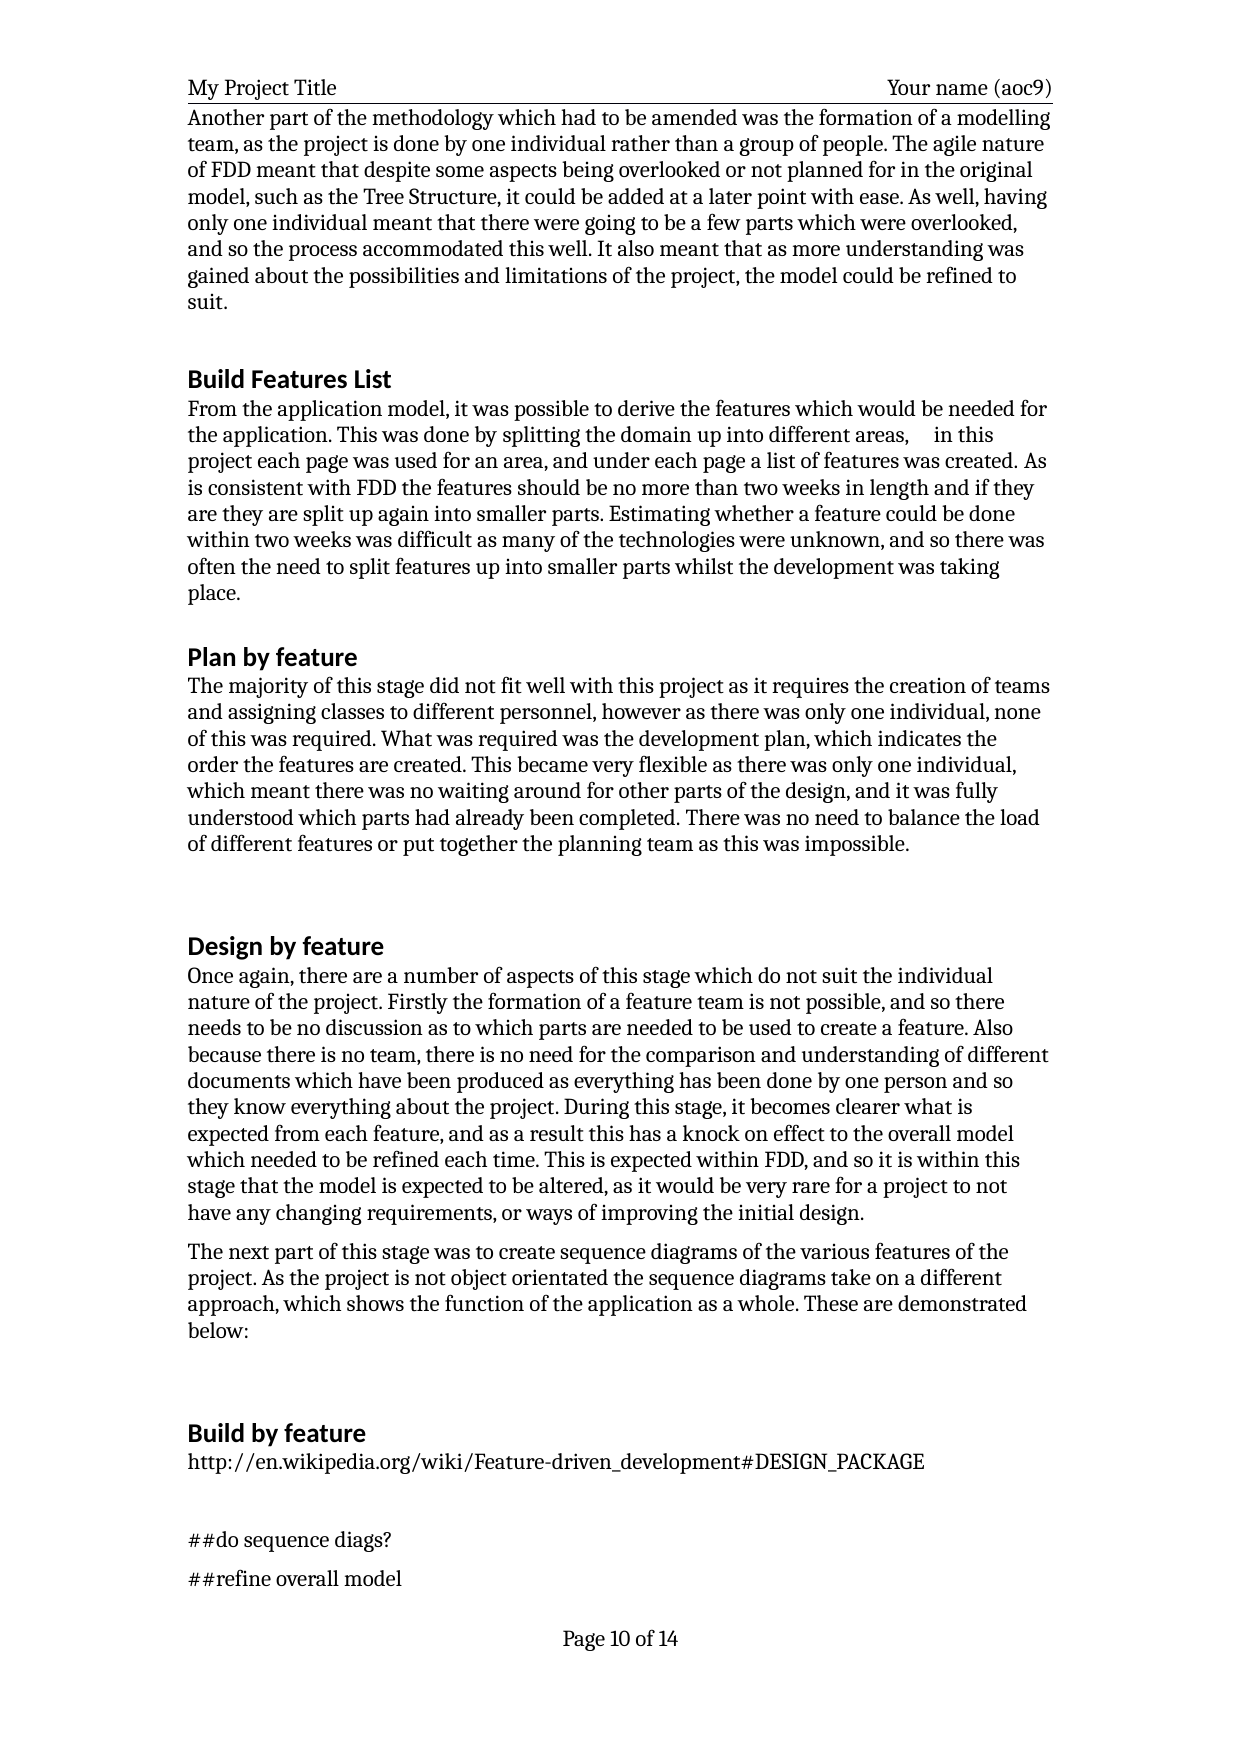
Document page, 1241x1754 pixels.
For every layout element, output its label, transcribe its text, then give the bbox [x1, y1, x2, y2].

text From the application model, it was possible to derive the features which would be needed for the application. This was done by splitting the domain up into different areas, in this project each page was used for an area, and under each page a list of features was created. As is consistent with FDD the features should be no more than two weeks in length and if they are they are split up again into smaller parts. Estimating whether a feature could be done within two weeks was difficult as many of the technologies were unknown, and so there was often the need to split features up into smaller parts whilst the development was taking place. [187, 396, 1053, 606]
subtitle Build Features List [187, 362, 1053, 396]
text The majority of this stage did not fit well with this project as it requires the creation of teams and assigning classes to different personnel, however as there was only one individual, none of this was required. What was required was the development plan, which indicates the order the features are created. This became very flexible as there was only one individual, which meant there was no waiting around for other parts of the design, and it was fully understood which parts had already been completed. There was no need to balance the load of different features or put together the planning team as this was impossible. [187, 673, 1053, 857]
text ##do sequence diags? [187, 1527, 1053, 1553]
subtitle Plan by feature [187, 640, 1053, 673]
subtitle Build by feature [187, 1416, 1053, 1449]
subtitle Design by feature [187, 929, 1053, 962]
text Once again, there are a number of aspects of this stage which do not suit the individual nature of the project. Firstly the formation of a feature team is not possible, and so there needs to be no discussion as to which parts are needed to be used to create a feature. Also because there is no team, there is no need for the comparison and understanding of different documents which have been produced as everything has been done by one person and so they know everything about the project. During this stage, it becomes clearer what is expected from each feature, and as a result this has a knock on effect to the overall model which needed to be refined each time. This is expected within FDD, and so it is within this stage that the model is expected to be altered, as it would be very rare for a project to not have any changing requirements, or ways of improving the initial design. [187, 962, 1053, 1226]
text The next part of this stage was to create sequence diagrams of the various features of the project. As the project is not object orientated the sequence diagrams take on a different approach, which shows the function of the application as a whole. These are demonstrated below: [187, 1238, 1053, 1344]
text Another part of the methodology which had to be amended was the formation of a modelling team, as the project is done by one individual rather than a group of people. The agile nature of FDD meant that despite some aspects being overlooked or not planned for in the original model, such as the Tree Structure, it could be added at a later point with ease. As well, having only one individual meant that there were going to be a few parts which were overlooked, and so the process accommodated this well. It also meant that as more understanding was gained about the possibilities and limitations of the project, the model could be refined to suit. [187, 104, 1053, 315]
text http://en.wikipedia.org/wiki/Feature-driven_development#DESIGN_PACKAGE [187, 1449, 1053, 1475]
text ##refine overall model [187, 1566, 1053, 1592]
